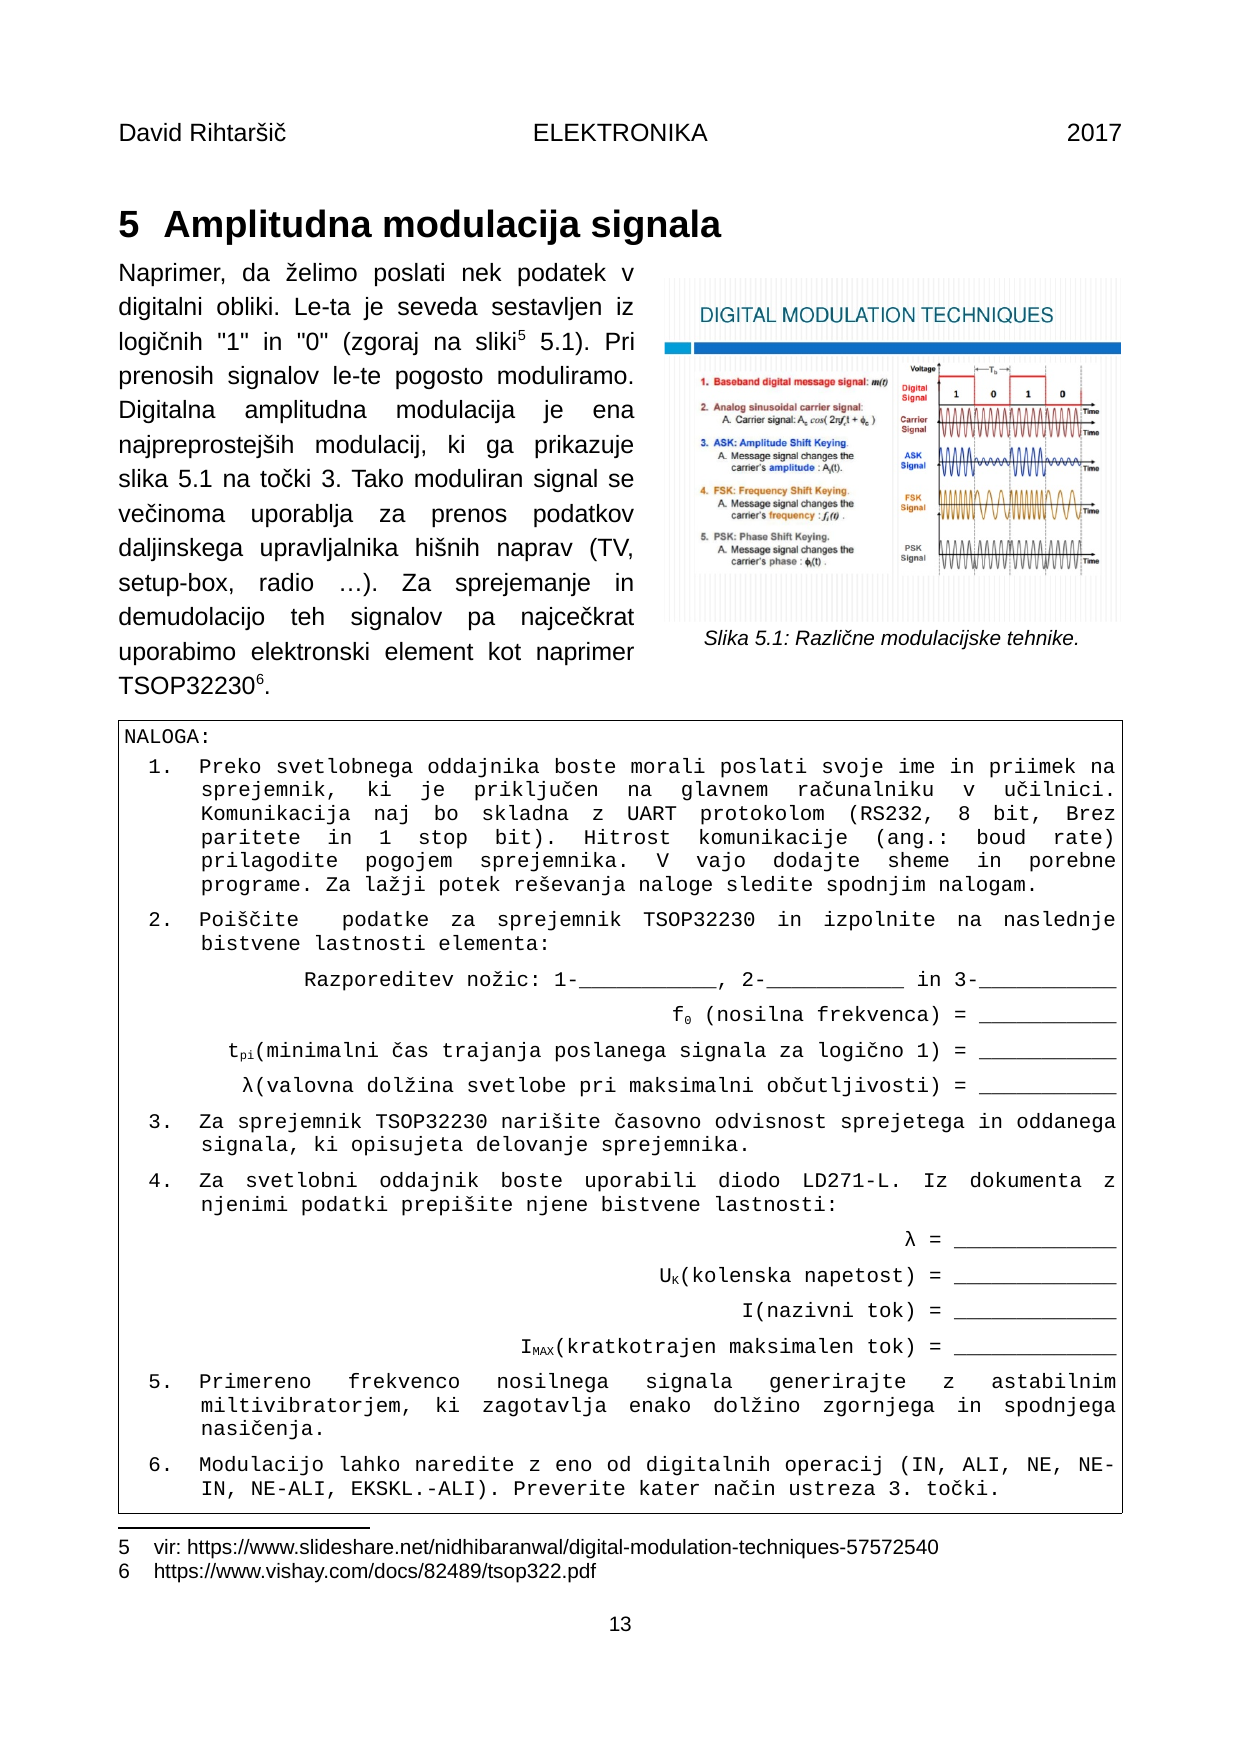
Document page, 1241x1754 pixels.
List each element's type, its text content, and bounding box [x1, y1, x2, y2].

subtitle Amplitudna modulacija signala [118, 201, 1122, 245]
text https://www.vishay.com/docs/82489/tsop322.pdf [118, 1558, 1122, 1582]
text Naprimer, da želimo poslati nek podatek v digitalni obliki. Le-ta je seveda sestavljen iz logičnih "1" in "0" (zgoraj na sliki 5.1). Pri prenosih signalov le-te pogosto moduliramo. Digitalna amplitudna modulacija je ena najpreprostejših modulacij, ki ga prikazuje slika 5.1 na točki 3. Tako moduliran signal se večinoma uporablja za prenos podatkov daljinskega upravljalnika hišnih naprav (TV, setup-box, radio …). Za sprejemanje in demudolacijo teh signalov pa najcečkrat uporabimo elektronski element kot naprimer TSOP32230. [118, 257, 1122, 700]
table_header NALOGA: Preko svetlobnega oddajnika boste morali poslati svoje ime in priimek na sprejemnik, ki je priključen na glavnem računalniku v učilnici. Komunikacija naj bo skladna z UART protokolom (RS232, 8 bit, Brez paritete in 1 stop bit). Hitrost komunikacije (ang.: boud rate) prilagodite pogojem sprejemnika. V vajo dodajte sheme in porebne programe. Za lažji potek reševanja naloge sledite spodnjim nalogam. Poiščite podatke za sprejemnik TSOP32230 in izpolnite na naslednje bistvene lastnosti elementa: Razporeditev nožic: 1-___________, 2-___________ in 3-___________ f0 (nosilna frekvenca) = ___________ tpi(minimalni čas trajanja poslanega signala za logično 1) = ___________ λ(valovna dolžina svetlobe pri maksimalni občutljivosti) = ___________ Za sprejemnik TSOP32230 narišite časovno odvisnost sprejetega in oddanega signala, ki opisujeta delovanje sprejemnika. Za svetlobni oddajnik boste uporabili diodo LD271-L. Iz dokumenta z njenimi podatki prepišite njene bistvene lastnosti: λ = _____________ UK(kolenska napetost) = _____________ I(nazivni tok) = _____________ IMAX(kratkotrajen maksimalen tok) = _____________ Primereno frekvenco nosilnega signala generirajte z astabilnim miltivibratorjem, ki zagotavlja enako dolžino zgornjega in spodnjega nasičenja. Modulacijo lahko naredite z eno od digitalnih operacij (IN, ALI, NE, NE-IN, NE-ALI, EKSKL.-ALI). Preverite kater način ustreza 3. točki. [119, 721, 1122, 1513]
text vir: https://www.slideshare.net/nidhibaranwal/digital-modulation-techniques-57572540 [118, 1534, 1122, 1558]
picture [664, 278, 1121, 622]
text Slika 5.1: Različne modulacijske tehnike. [664, 622, 1121, 649]
